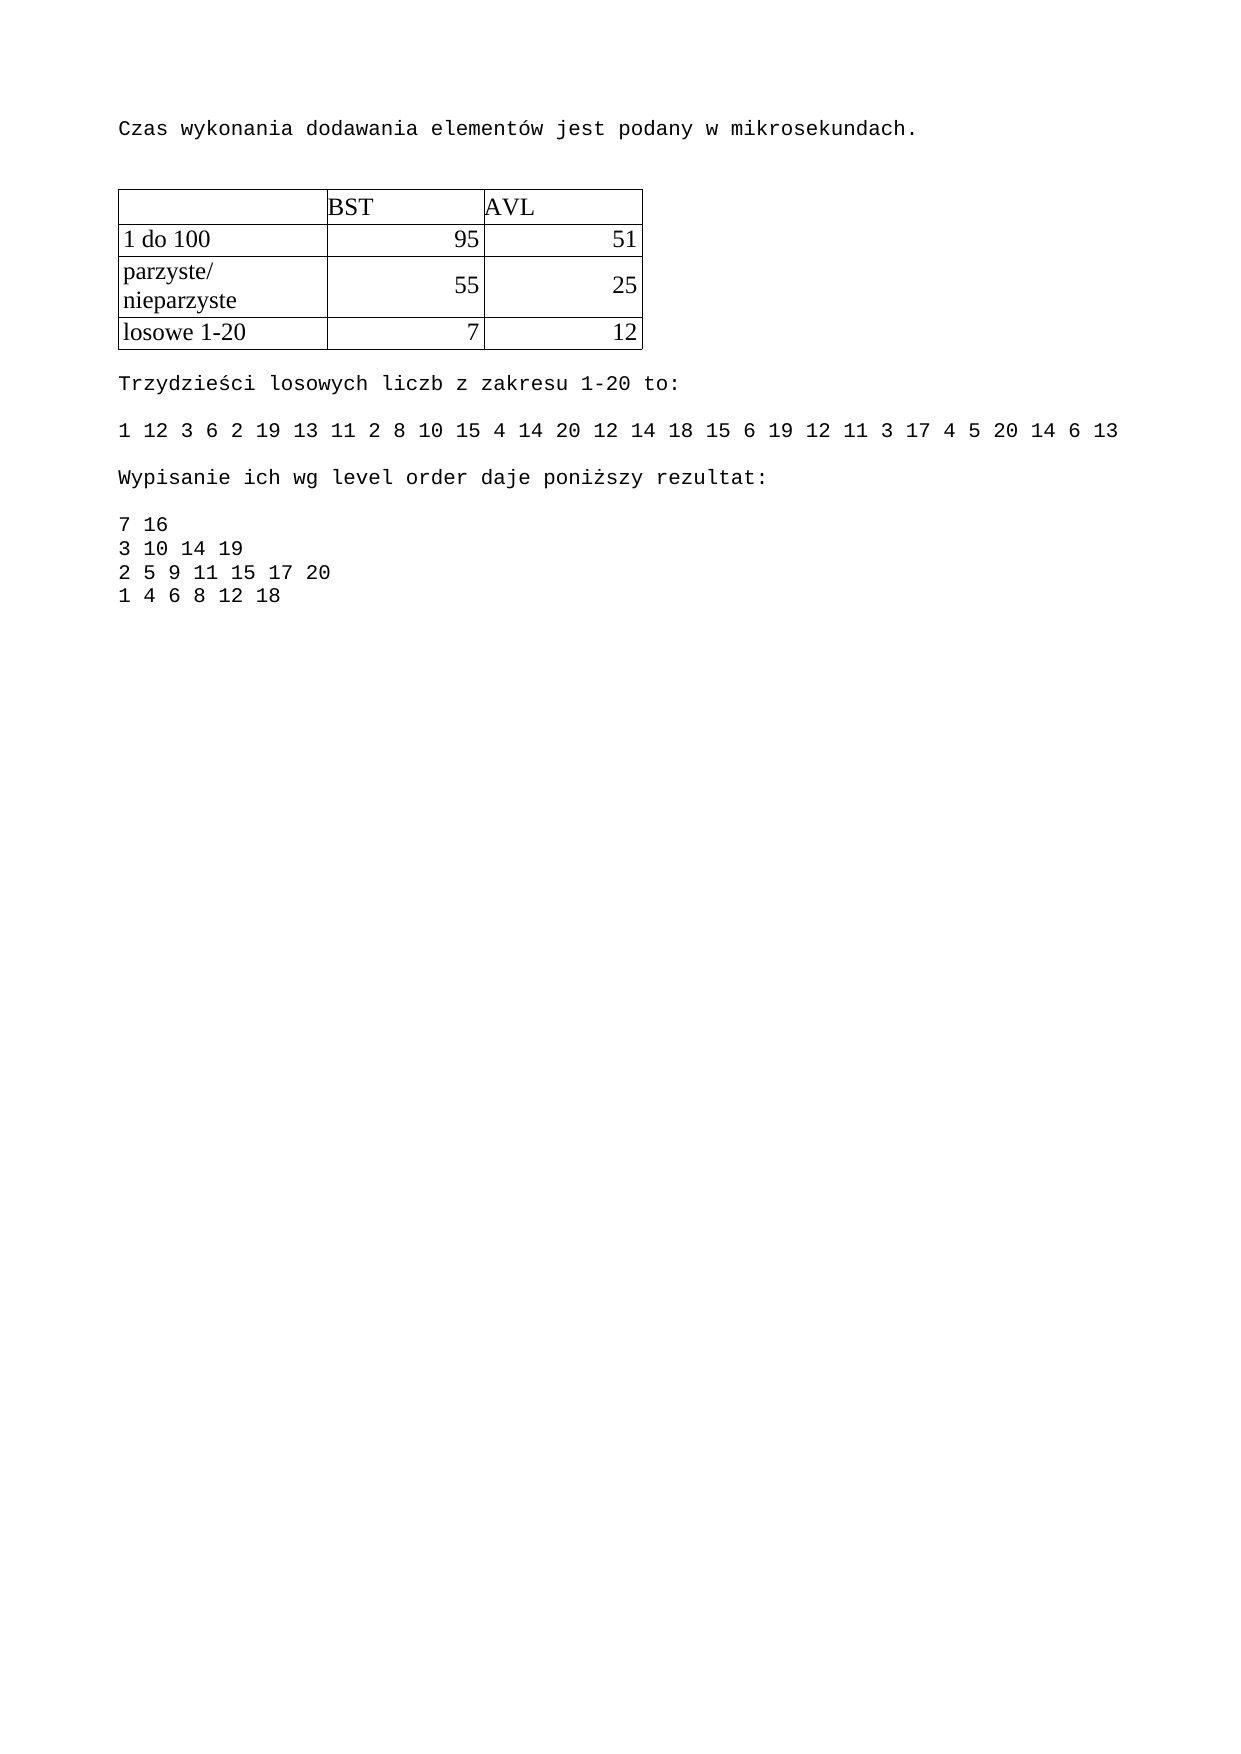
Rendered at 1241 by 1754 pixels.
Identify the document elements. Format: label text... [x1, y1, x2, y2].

table_cell losowe 1-20 [119, 318, 327, 349]
table_header BST [328, 190, 484, 224]
table_header AVL [485, 190, 642, 224]
table_header [119, 190, 327, 224]
table_cell 25 [485, 257, 642, 317]
table_cell 12 [485, 318, 642, 349]
table_cell 55 [328, 257, 484, 317]
table_cell 51 [485, 225, 642, 256]
text 2 5 9 11 15 17 20 [118, 562, 1122, 585]
text 1 4 6 8 12 18 [118, 585, 1122, 609]
text Czas wykonania dodawania elementów jest podany w mikrosekundach. [118, 118, 1122, 142]
text 3 10 14 19 [118, 538, 1122, 562]
table_cell parzyste/nieparzyste [119, 257, 327, 317]
text 7 16 [118, 514, 1122, 538]
text Wypisanie ich wg level order daje poniższy rezultat: [118, 467, 1122, 491]
text Trzydzieści losowych liczb z zakresu 1-20 to: [118, 373, 1122, 396]
table_cell 1 do 100 [119, 225, 327, 256]
text 1 12 3 6 2 19 13 11 2 8 10 15 4 14 20 12 14 18 15 6 19 12 11 3 17 4 5 20 14 6 13 [118, 420, 1122, 443]
table_cell 95 [328, 225, 484, 256]
table_cell 7 [328, 318, 484, 349]
